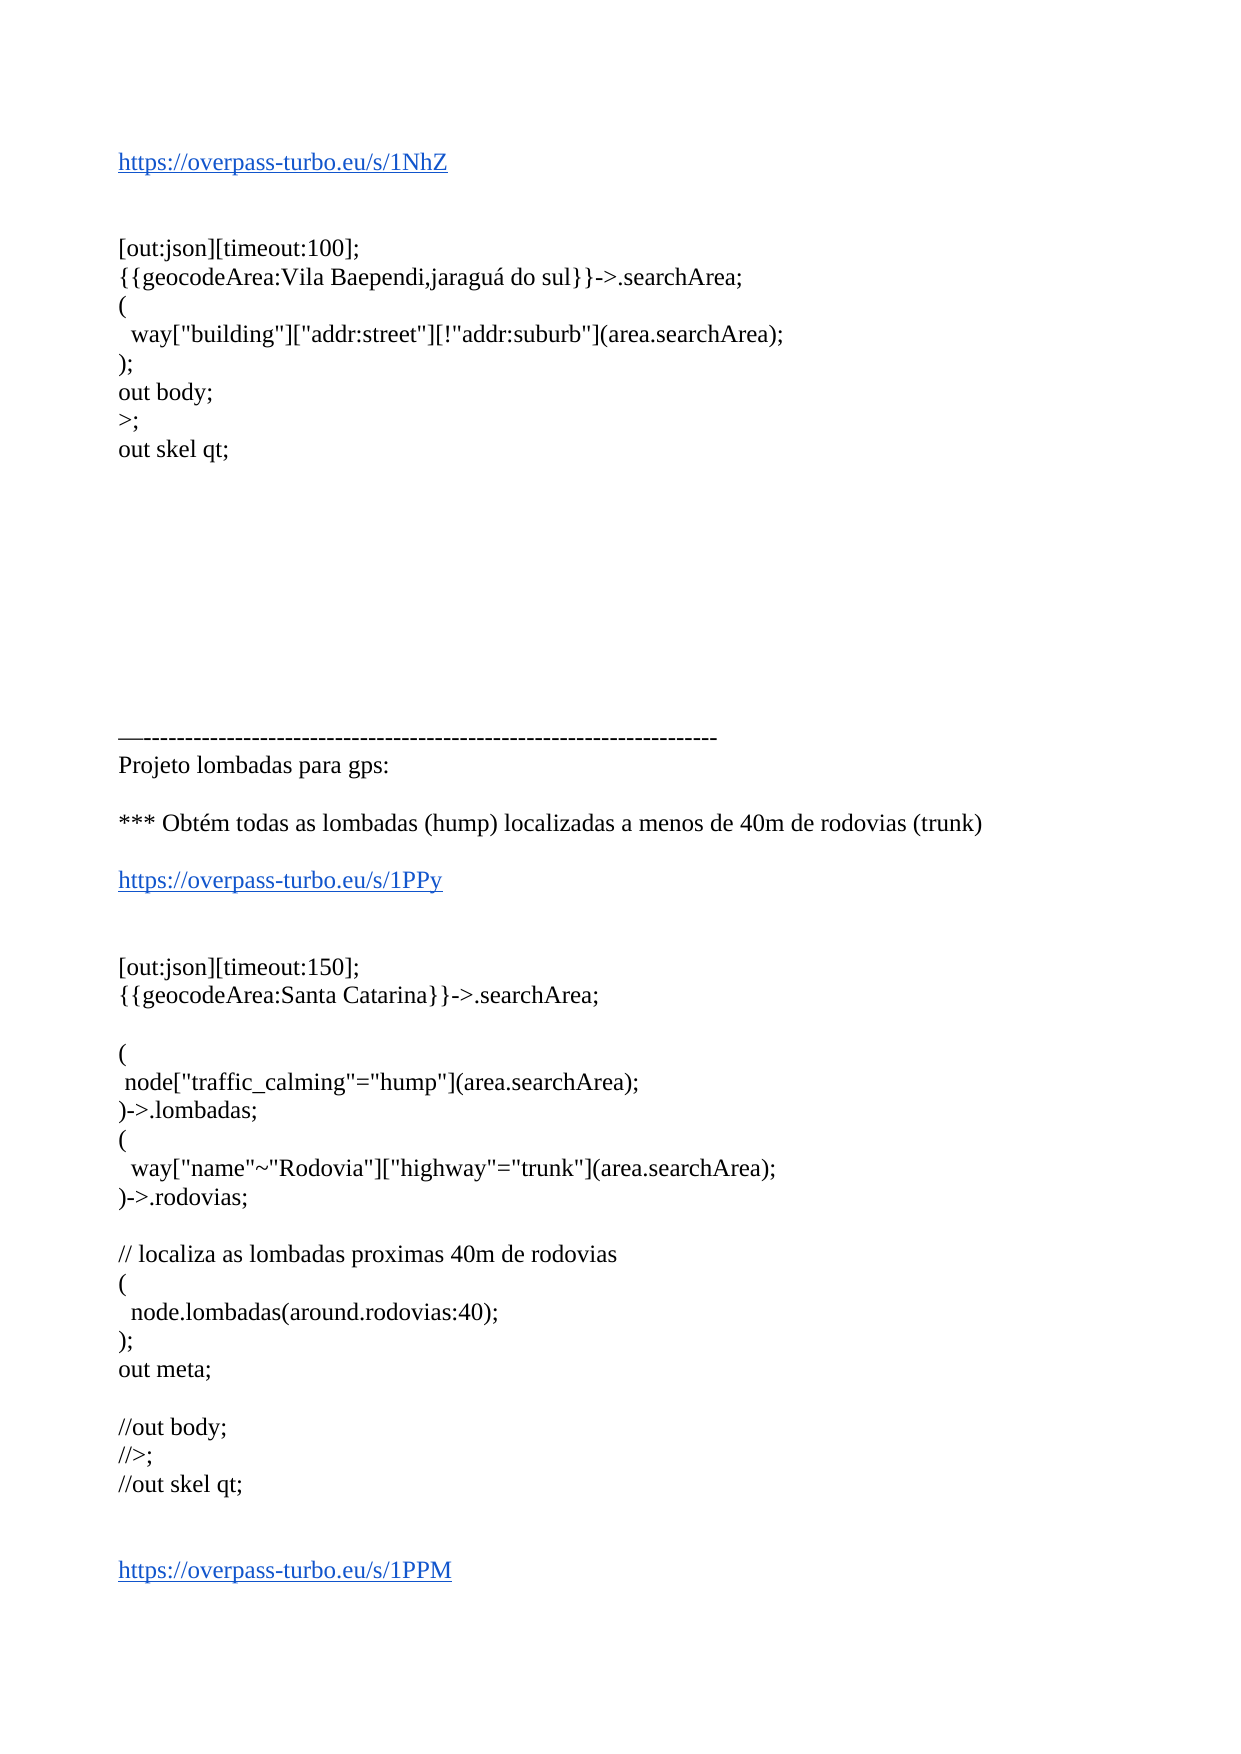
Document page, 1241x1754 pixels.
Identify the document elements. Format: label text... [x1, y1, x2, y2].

text https://overpass-turbo.eu/s/1PPM [118, 1556, 1122, 1584]
text ( [118, 291, 1122, 319]
text //out skel qt; [118, 1469, 1122, 1498]
text ( [118, 1038, 1122, 1067]
text Projeto lombadas para gps: [118, 751, 1122, 779]
text )->.rodovias; [118, 1182, 1122, 1211]
text https://overpass-turbo.eu/s/1NhZ [118, 147, 1122, 176]
text —--------------------------------------------------------------------- [118, 722, 1122, 751]
text {{geocodeArea:Vila Baependi,jaraguá do sul}}->.searchArea; [118, 262, 1122, 291]
text >; [118, 406, 1122, 434]
text [out:json][timeout:100]; [118, 233, 1122, 262]
text )->.lombadas; [118, 1096, 1122, 1124]
text way["name"~"Rodovia"]["highway"="trunk"](area.searchArea); [118, 1153, 1122, 1182]
text {{geocodeArea:Santa Catarina}}->.searchArea; [118, 981, 1122, 1009]
text //>; [118, 1441, 1122, 1469]
text ( [118, 1124, 1122, 1153]
text node["traffic_calming"="hump"](area.searchArea); [118, 1067, 1122, 1096]
text out meta; [118, 1354, 1122, 1383]
text *** Obtém todas as lombadas (hump) localizadas a menos de 40m de rodovias (trunk) [118, 808, 1122, 837]
text ( [118, 1268, 1122, 1297]
text ); [118, 348, 1122, 377]
text node.lombadas(around.rodovias:40); [118, 1297, 1122, 1326]
text out body; [118, 377, 1122, 406]
text // localiza as lombadas proximas 40m de rodovias [118, 1239, 1122, 1268]
text way["building"]["addr:street"][!"addr:suburb"](area.searchArea); [118, 319, 1122, 348]
text ); [118, 1326, 1122, 1354]
text https://overpass-turbo.eu/s/1PPy [118, 866, 1122, 894]
text [out:json][timeout:150]; [118, 952, 1122, 981]
text //out body; [118, 1412, 1122, 1441]
text out skel qt; [118, 434, 1122, 463]
